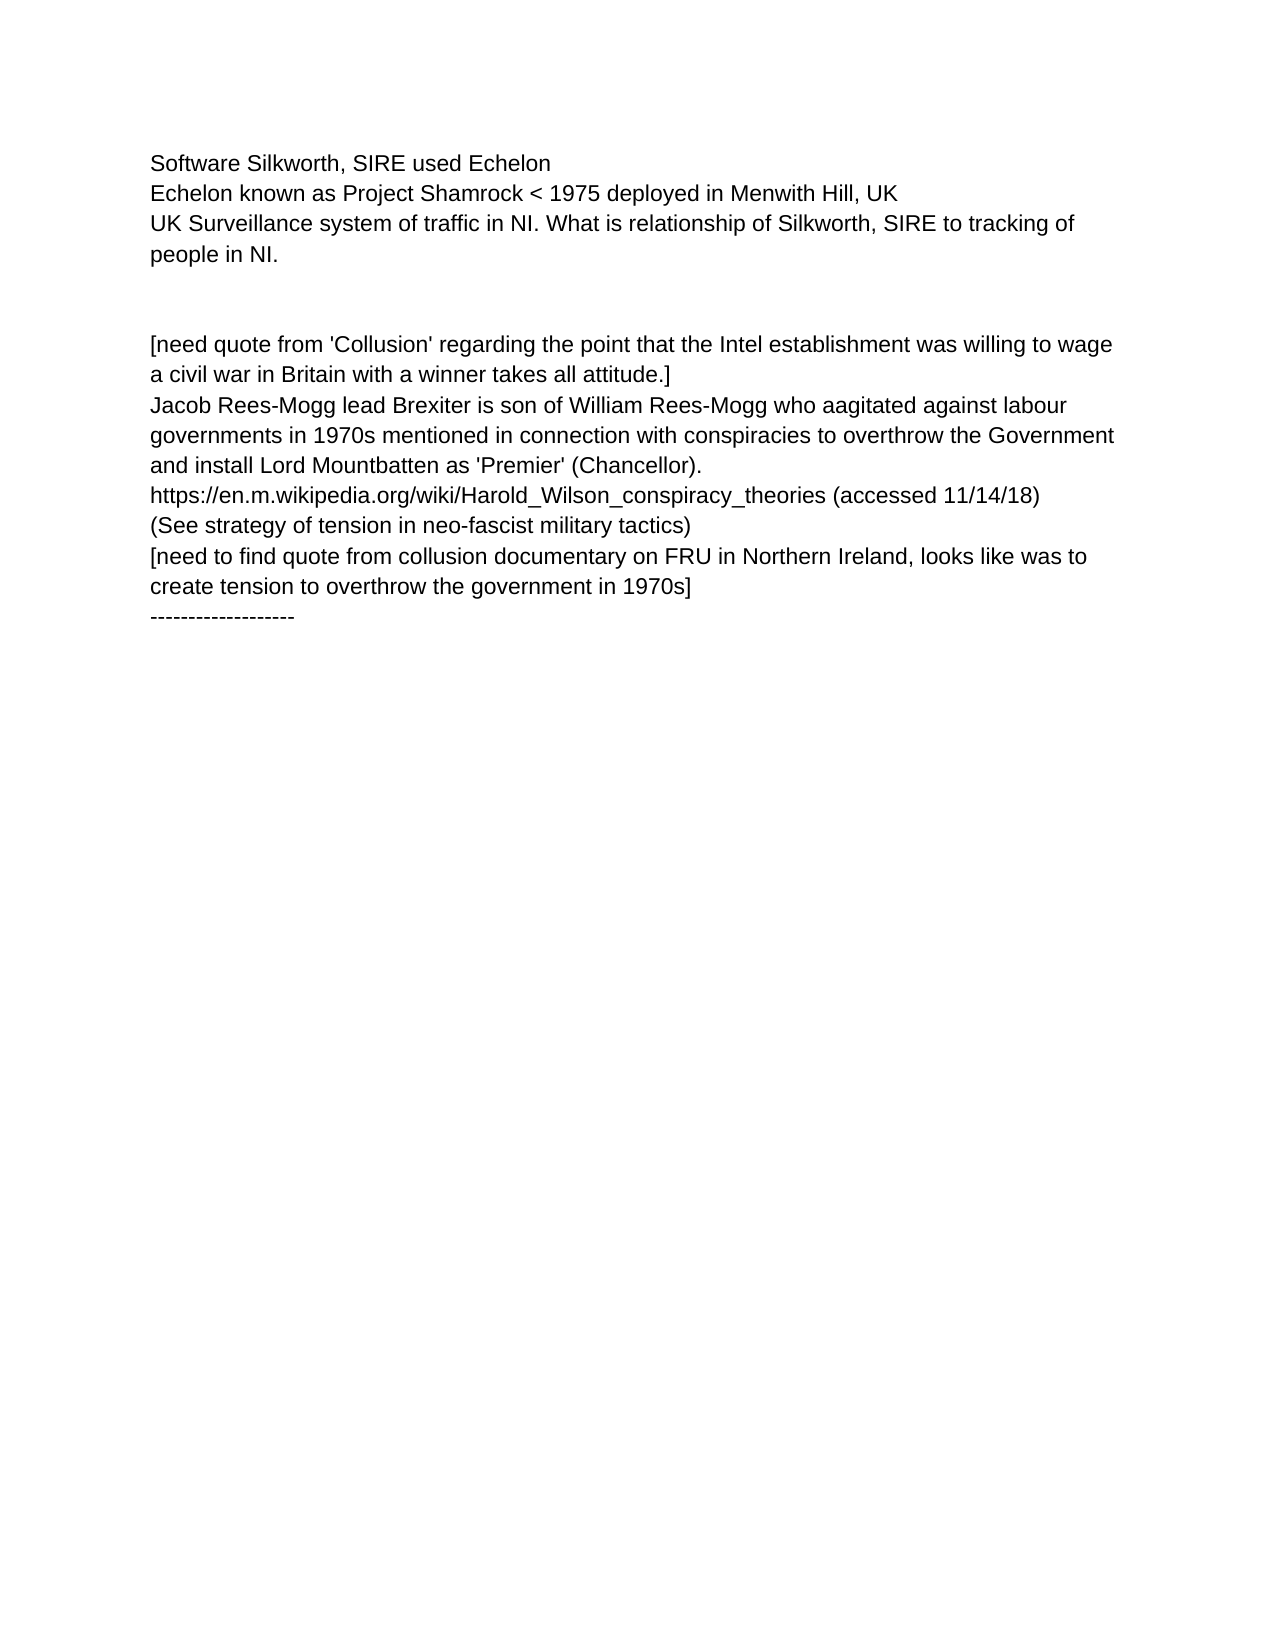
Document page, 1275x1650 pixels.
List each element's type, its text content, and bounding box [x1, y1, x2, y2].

text Software Silkworth, SIRE used Echelon Echelon known as Project Shamrock < 1975 deployed in Menwith Hill, UK UK Surveillance system of traffic in NI. What is relationship of Silkworth, SIRE to tracking of people in NI. [need quote from 'Collusion' regarding the point that the Intel establishment was willing to wage a civil war in Britain with a winner takes all attitude.] Jacob Rees-Mogg lead Brexiter is son of William Rees-Mogg who aagitated against labour governments in 1970s mentioned in connection with conspiracies to overthrow the Government and install Lord Mountbatten as 'Premier' (Chancellor). https://en.m.wikipedia.org/wiki/Harold_Wilson_conspiracy_theories (accessed 11/14/18) (See strategy of tension in neo-fascist military tactics) [need to find quote from collusion documentary on FRU in Northern Ireland, looks like was to create tension to overthrow the government in 1970s] ------------------- [150, 150, 1125, 720]
text ​ [150, 724, 1125, 750]
